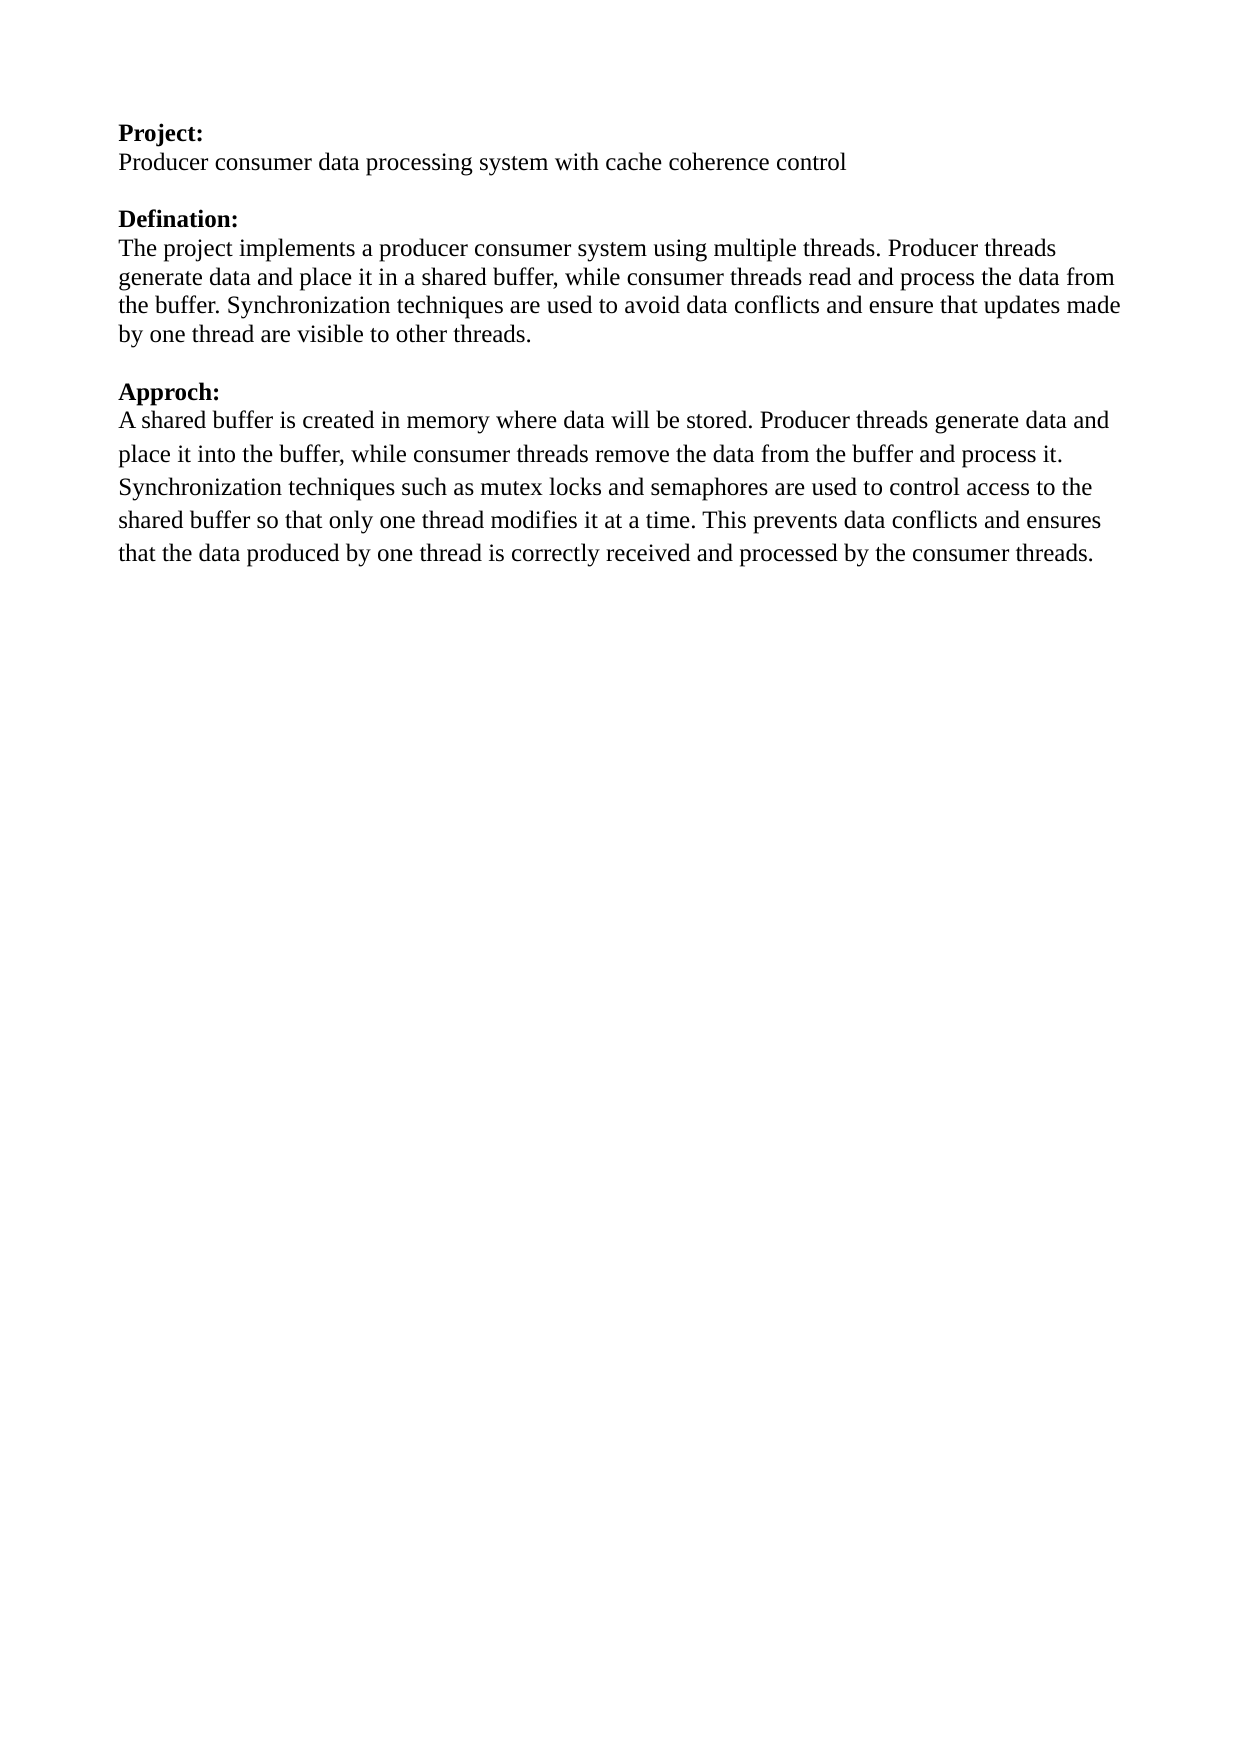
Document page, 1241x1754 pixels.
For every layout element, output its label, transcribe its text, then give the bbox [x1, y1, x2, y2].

text Defination: [118, 204, 1122, 233]
text Approch: [118, 377, 1122, 406]
text A shared buffer is created in memory where data will be stored. Producer threads generate data and place it into the buffer, while consumer threads remove the data from the buffer and process it. Synchronization techniques such as mutex locks and semaphores are used to control access to the shared buffer so that only one thread modifies it at a time. This prevents data conflicts and ensures that the data produced by one thread is correctly received and processed by the consumer threads. [118, 406, 1122, 566]
text Producer consumer data processing system with cache coherence control [118, 147, 1122, 176]
text Project: [118, 118, 1122, 147]
text The project implements a producer consumer system using multiple threads. Producer threads generate data and place it in a shared buffer, while consumer threads read and process the data from the buffer. Synchronization techniques are used to avoid data conflicts and ensure that updates made by one thread are visible to other threads. [118, 233, 1122, 348]
